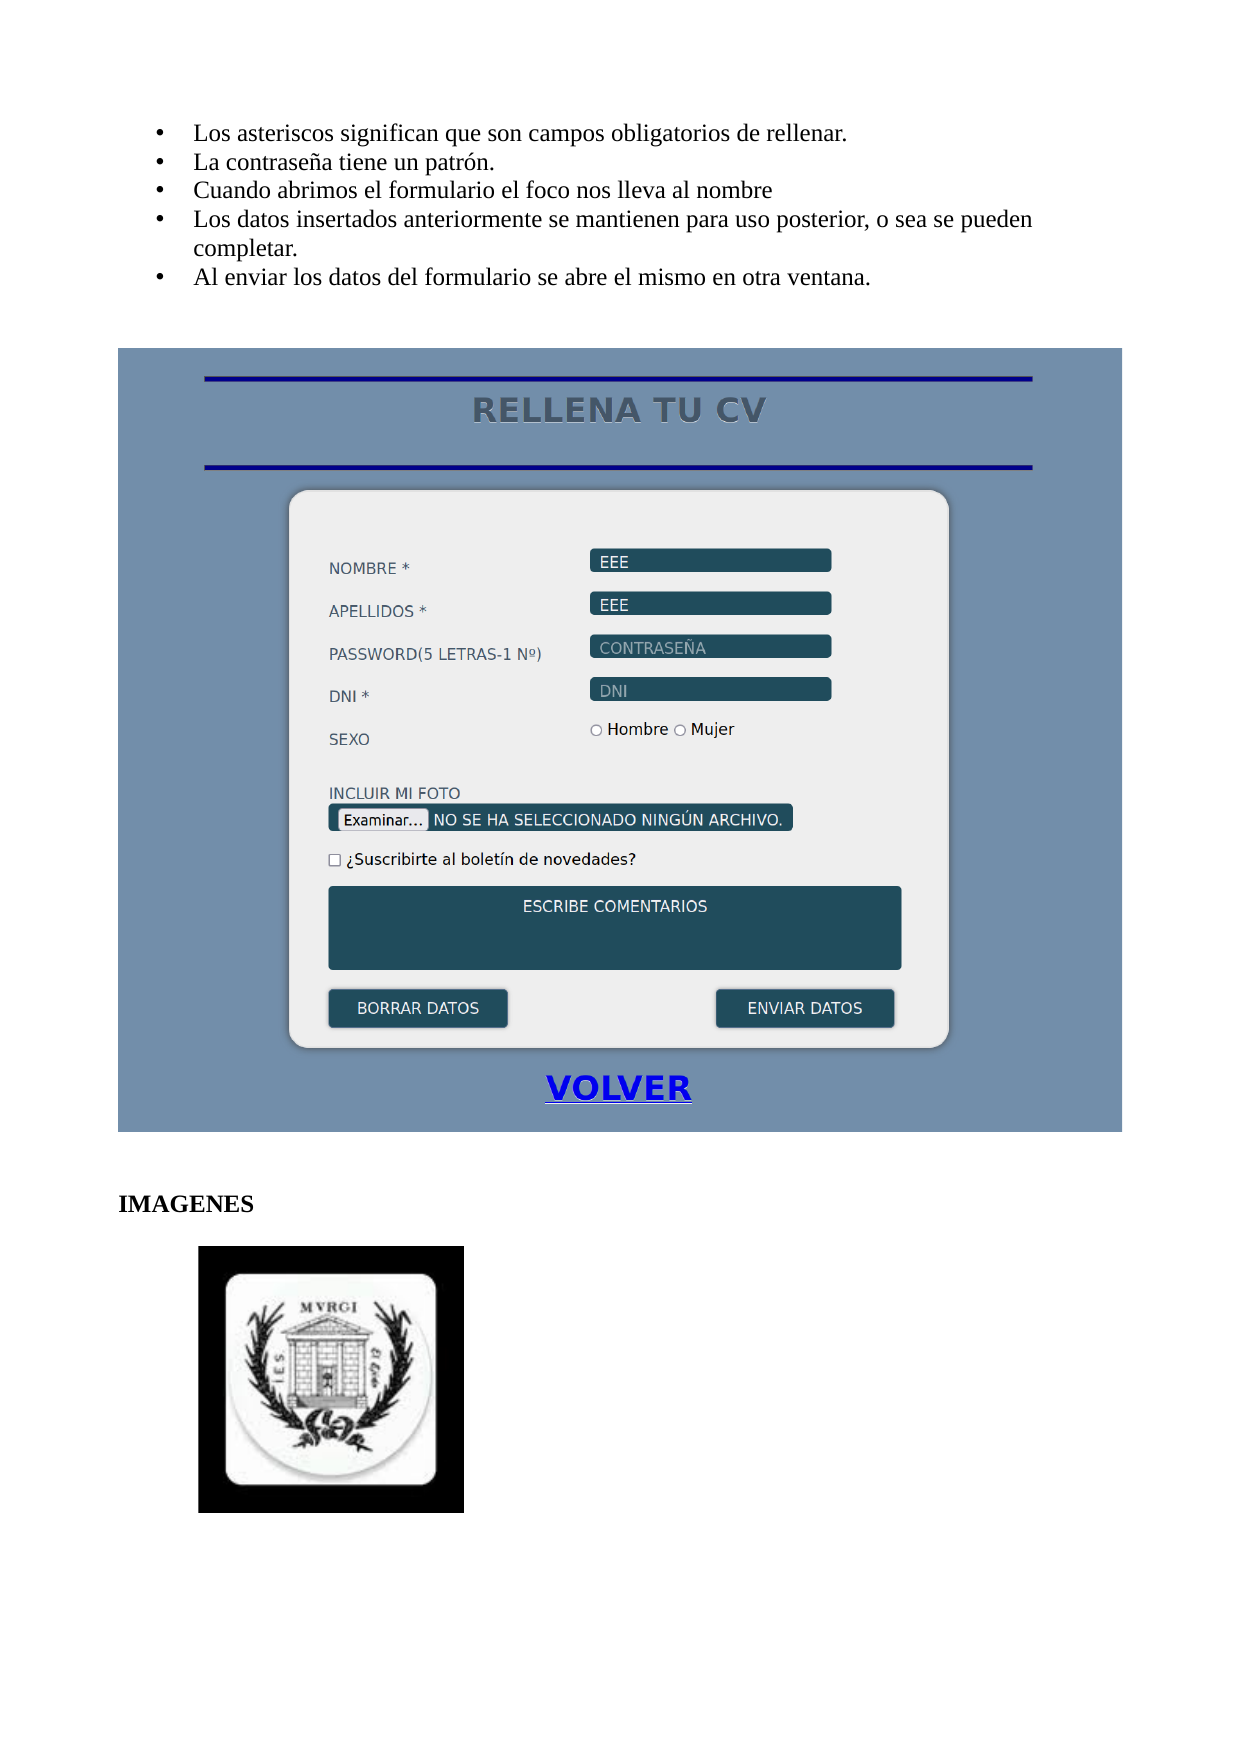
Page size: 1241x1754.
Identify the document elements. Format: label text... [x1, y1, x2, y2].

list Los datos insertados anteriormente se mantienen para uso posterior, o sea se pueden completar. [156, 204, 1122, 262]
list Los asteriscos significan que son campos obligatorios de rellenar. [156, 118, 1122, 147]
picture [118, 348, 1123, 1132]
picture [198, 1246, 464, 1513]
text IMAGENES [118, 1189, 1122, 1218]
list Cuando abrimos el formulario el foco nos lleva al nombre [156, 176, 1122, 204]
list Al enviar los datos del formulario se abre el mismo en otra ventana. [156, 262, 1122, 291]
list La contraseña tiene un patrón. [156, 147, 1122, 176]
